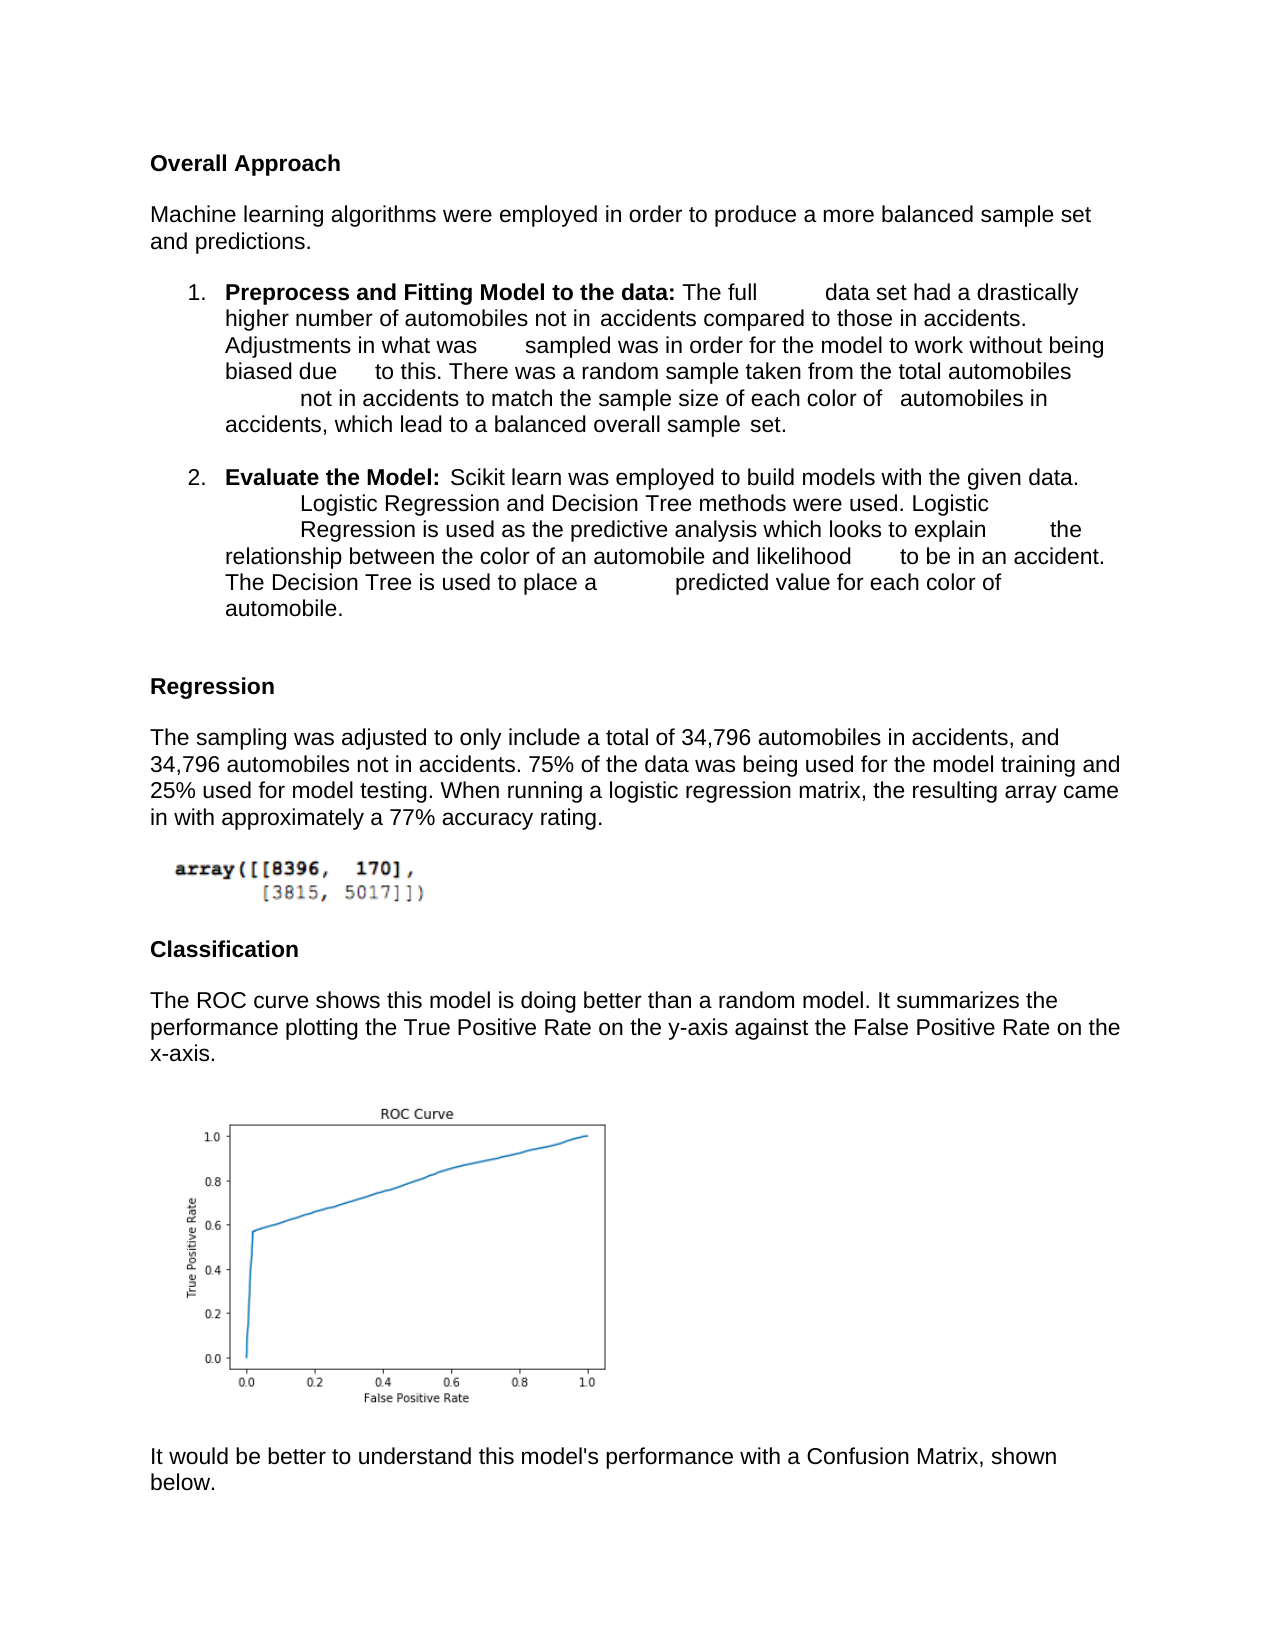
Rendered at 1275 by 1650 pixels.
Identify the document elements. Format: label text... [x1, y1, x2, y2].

text The sampling was adjusted to only include a total of 34,796 automobiles in accidents, and 34,796 automobiles not in accidents. 75% of the data was being used for the model training and 25% used for model testing. When running a logistic regression matrix, the resulting array came in with approximately a 77% accuracy rating. [150, 724, 1125, 830]
text Classification [150, 936, 1125, 962]
list Evaluate the Model: Scikit learn was employed to build models with the given data. Logistic Regression and Decision Tree methods were used. Logistic Regression is used as the predictive analysis which looks to explain the relationship between the color of an automobile and likelihood to be in an accident. The Decision Tree is used to place a predicted value for each color of automobile. [187, 463, 1125, 648]
text It would be better to understand this model's performance with a Confusion Matrix, shown below. [150, 1443, 1125, 1496]
text Regression [150, 673, 1125, 699]
text Overall Approach [150, 150, 1125, 176]
picture [150, 854, 444, 911]
list Preprocess and Fitting Model to the data: The full data set had a drastically higher number of automobiles not in accidents compared to those in accidents. Adjustments in what was sampled was in order for the model to work without being biased due to this. There was a random sample taken from the total automobiles not in accidents to match the sample size of each color of automobiles in accidents, which lead to a balanced overall sample set. [187, 279, 1125, 463]
picture [150, 1091, 656, 1418]
text The ROC curve shows this model is doing better than a random model. It summarizes the performance plotting the True Positive Rate on the y-axis against the False Positive Rate on the x-axis. [150, 987, 1125, 1066]
text Machine learning algorithms were employed in order to produce a more balanced sample set and predictions. [150, 201, 1125, 254]
